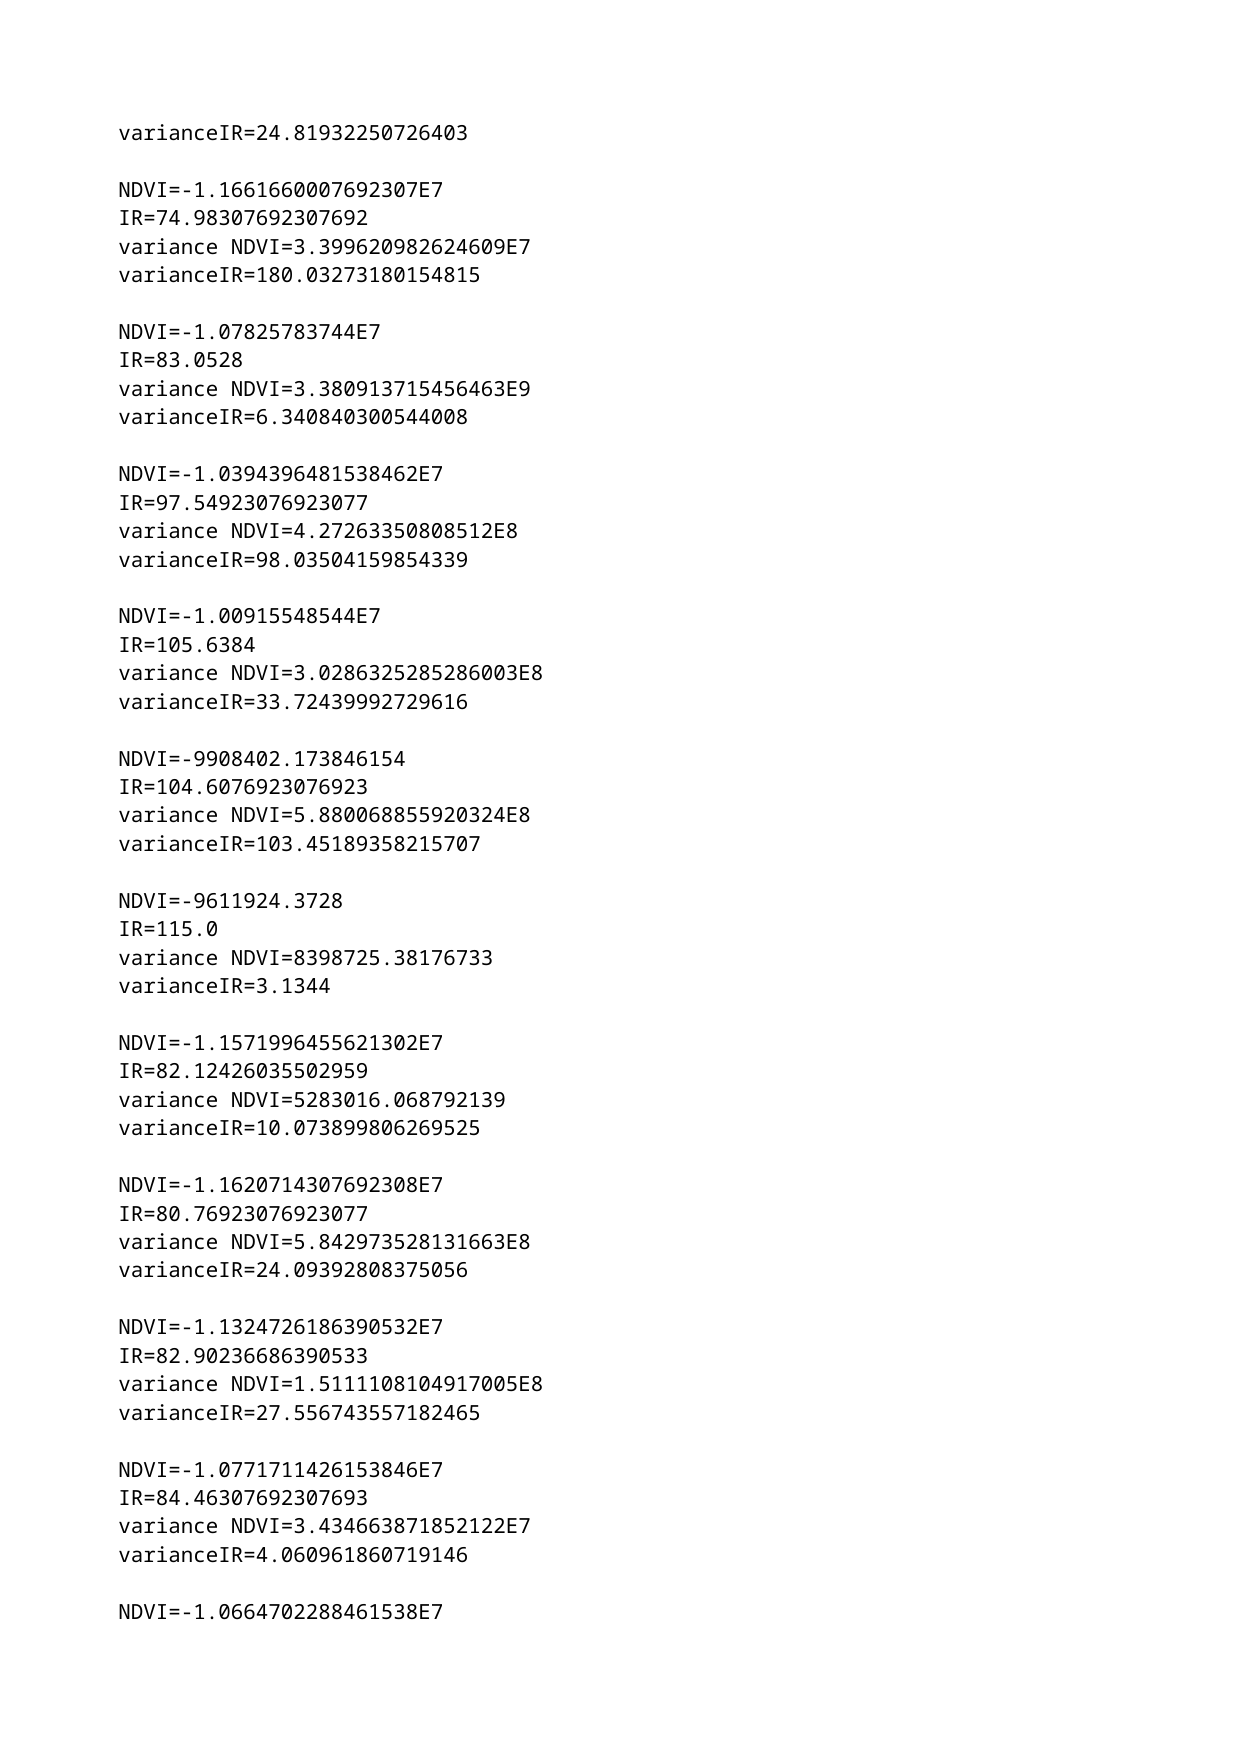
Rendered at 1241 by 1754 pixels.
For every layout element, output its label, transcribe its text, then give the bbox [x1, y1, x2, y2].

text NDVI=-1.0664702288461538E7 [118, 1597, 1122, 1625]
text NDVI=-1.1571996455621302E7 [118, 1028, 1122, 1057]
text variance NDVI=8398725.38176733 [118, 943, 1122, 971]
text NDVI=-1.1661660007692307E7 [118, 175, 1122, 203]
text variance NDVI=5.842973528131663E8 [118, 1227, 1122, 1256]
text varianceIR=24.81932250726403 [118, 118, 1122, 147]
text varianceIR=103.45189358215707 [118, 829, 1122, 857]
text varianceIR=180.03273180154815 [118, 260, 1122, 289]
text varianceIR=33.72439992729616 [118, 687, 1122, 715]
text varianceIR=3.1344 [118, 971, 1122, 1000]
text IR=105.6384 [118, 630, 1122, 658]
text IR=115.0 [118, 914, 1122, 943]
text variance NDVI=5.880068855920324E8 [118, 801, 1122, 829]
text variance NDVI=3.434663871852122E7 [118, 1512, 1122, 1540]
text IR=104.6076923076923 [118, 772, 1122, 801]
text IR=74.98307692307692 [118, 203, 1122, 232]
text NDVI=-9908402.173846154 [118, 744, 1122, 772]
text IR=82.12426035502959 [118, 1057, 1122, 1085]
text IR=82.90236686390533 [118, 1341, 1122, 1369]
text NDVI=-1.0394396481538462E7 [118, 459, 1122, 488]
text variance NDVI=1.5111108104917005E8 [118, 1369, 1122, 1398]
text variance NDVI=3.380913715456463E9 [118, 374, 1122, 402]
text variance NDVI=3.399620982624609E7 [118, 232, 1122, 260]
text varianceIR=4.060961860719146 [118, 1540, 1122, 1568]
text NDVI=-1.1324726186390532E7 [118, 1312, 1122, 1341]
text NDVI=-1.1620714307692308E7 [118, 1170, 1122, 1199]
text IR=83.0528 [118, 346, 1122, 374]
text NDVI=-1.00915548544E7 [118, 602, 1122, 630]
text IR=84.46307692307693 [118, 1483, 1122, 1512]
text varianceIR=24.09392808375056 [118, 1256, 1122, 1284]
text IR=80.76923076923077 [118, 1199, 1122, 1227]
text variance NDVI=5283016.068792139 [118, 1085, 1122, 1113]
text variance NDVI=4.27263350808512E8 [118, 516, 1122, 545]
text varianceIR=27.556743557182465 [118, 1398, 1122, 1426]
text variance NDVI=3.0286325285286003E8 [118, 658, 1122, 687]
text varianceIR=98.03504159854339 [118, 545, 1122, 573]
text varianceIR=6.340840300544008 [118, 402, 1122, 431]
text IR=97.54923076923077 [118, 488, 1122, 516]
text NDVI=-1.0771711426153846E7 [118, 1455, 1122, 1483]
text NDVI=-9611924.3728 [118, 886, 1122, 914]
text NDVI=-1.07825783744E7 [118, 317, 1122, 346]
text varianceIR=10.073899806269525 [118, 1113, 1122, 1142]
